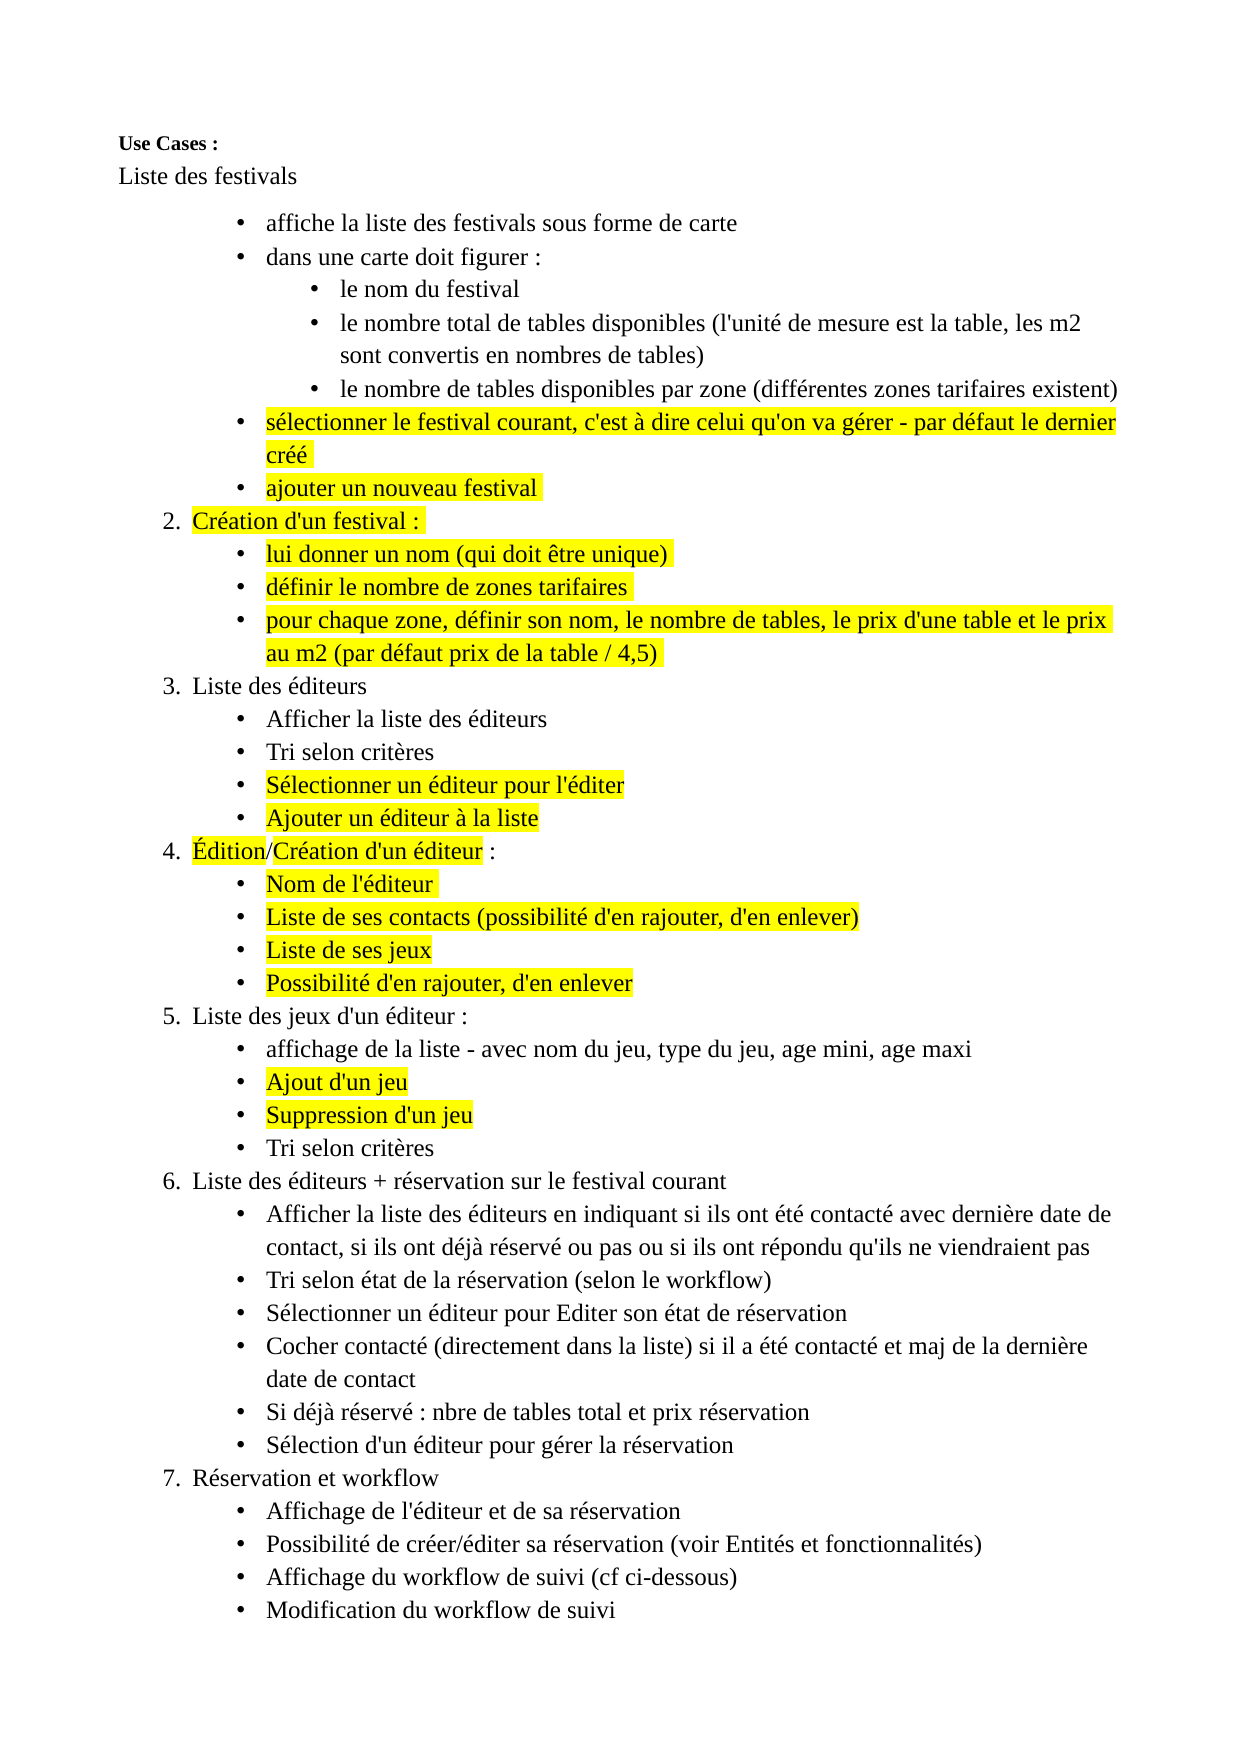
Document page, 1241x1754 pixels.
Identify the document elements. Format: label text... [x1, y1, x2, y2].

list Sélectionner un éditeur pour Editer son état de réservation [236, 1298, 1122, 1327]
list Édition/Création d'un éditeur : [162, 836, 1122, 865]
list Liste des éditeurs + réservation sur le festival courant [162, 1166, 1122, 1195]
list sélectionner le festival courant, c'est à dire celui qu'on va gérer - par défaut le dernier créé [236, 407, 1122, 468]
list Nom de l'éditeur [236, 869, 1122, 898]
list affichage de la liste - avec nom du jeu, type du jeu, age mini, age maxi [236, 1034, 1122, 1063]
list le nombre de tables disponibles par zone (différentes zones tarifaires existent) [310, 374, 1122, 402]
list définir le nombre de zones tarifaires [236, 572, 1122, 601]
list Sélection d'un éditeur pour gérer la réservation [236, 1430, 1122, 1459]
text Liste des festivals [118, 161, 1122, 190]
list Modification du workflow de suivi [236, 1595, 1122, 1624]
list Cocher contacté (directement dans la liste) si il a été contacté et maj de la dernière date de contact [236, 1331, 1122, 1393]
list Affichage de l'éditeur et de sa réservation [236, 1496, 1122, 1525]
list Tri selon critères [236, 737, 1122, 766]
list Ajouter un éditeur à la liste [236, 803, 1122, 832]
list Suppression d'un jeu [236, 1100, 1122, 1129]
list Sélectionner un éditeur pour l'éditer [236, 770, 1122, 799]
list Ajout d'un jeu [236, 1067, 1122, 1096]
list dans une carte doit figurer : [236, 242, 1122, 270]
list affiche la liste des festivals sous forme de carte [236, 208, 1122, 237]
list Afficher la liste des éditeurs [236, 704, 1122, 733]
list Possibilité d'en rajouter, d'en enlever [236, 968, 1122, 997]
subtitle Use Cases : [118, 131, 1122, 155]
list Création d'un festival : [162, 506, 1122, 534]
list Si déjà réservé : nbre de tables total et prix réservation [236, 1397, 1122, 1426]
list Afficher la liste des éditeurs en indiquant si ils ont été contacté avec dernière date de contact, si ils ont déjà réservé ou pas ou si ils ont répondu qu'ils ne viendraient pas [236, 1199, 1122, 1261]
list Liste de ses contacts (possibilité d'en rajouter, d'en enlever) [236, 902, 1122, 931]
list pour chaque zone, définir son nom, le nombre de tables, le prix d'une table et le prix au m2 (par défaut prix de la table / 4,5) [236, 605, 1122, 667]
list Possibilité de créer/éditer sa réservation (voir Entités et fonctionnalités) [236, 1529, 1122, 1558]
list le nombre total de tables disponibles (l'unité de mesure est la table, les m2 sont convertis en nombres de tables) [310, 308, 1122, 369]
list Liste de ses jeux [236, 935, 1122, 964]
list Tri selon critères [236, 1133, 1122, 1162]
list ajouter un nouveau festival [236, 473, 1122, 501]
list Affichage du workflow de suivi (cf ci-dessous) [236, 1562, 1122, 1591]
list le nom du festival [310, 274, 1122, 303]
list Tri selon état de la réservation (selon le workflow) [236, 1265, 1122, 1294]
list Réservation et workflow [162, 1463, 1122, 1492]
list Liste des jeux d'un éditeur : [162, 1001, 1122, 1030]
list Liste des éditeurs [162, 671, 1122, 699]
list lui donner un nom (qui doit être unique) [236, 539, 1122, 567]
